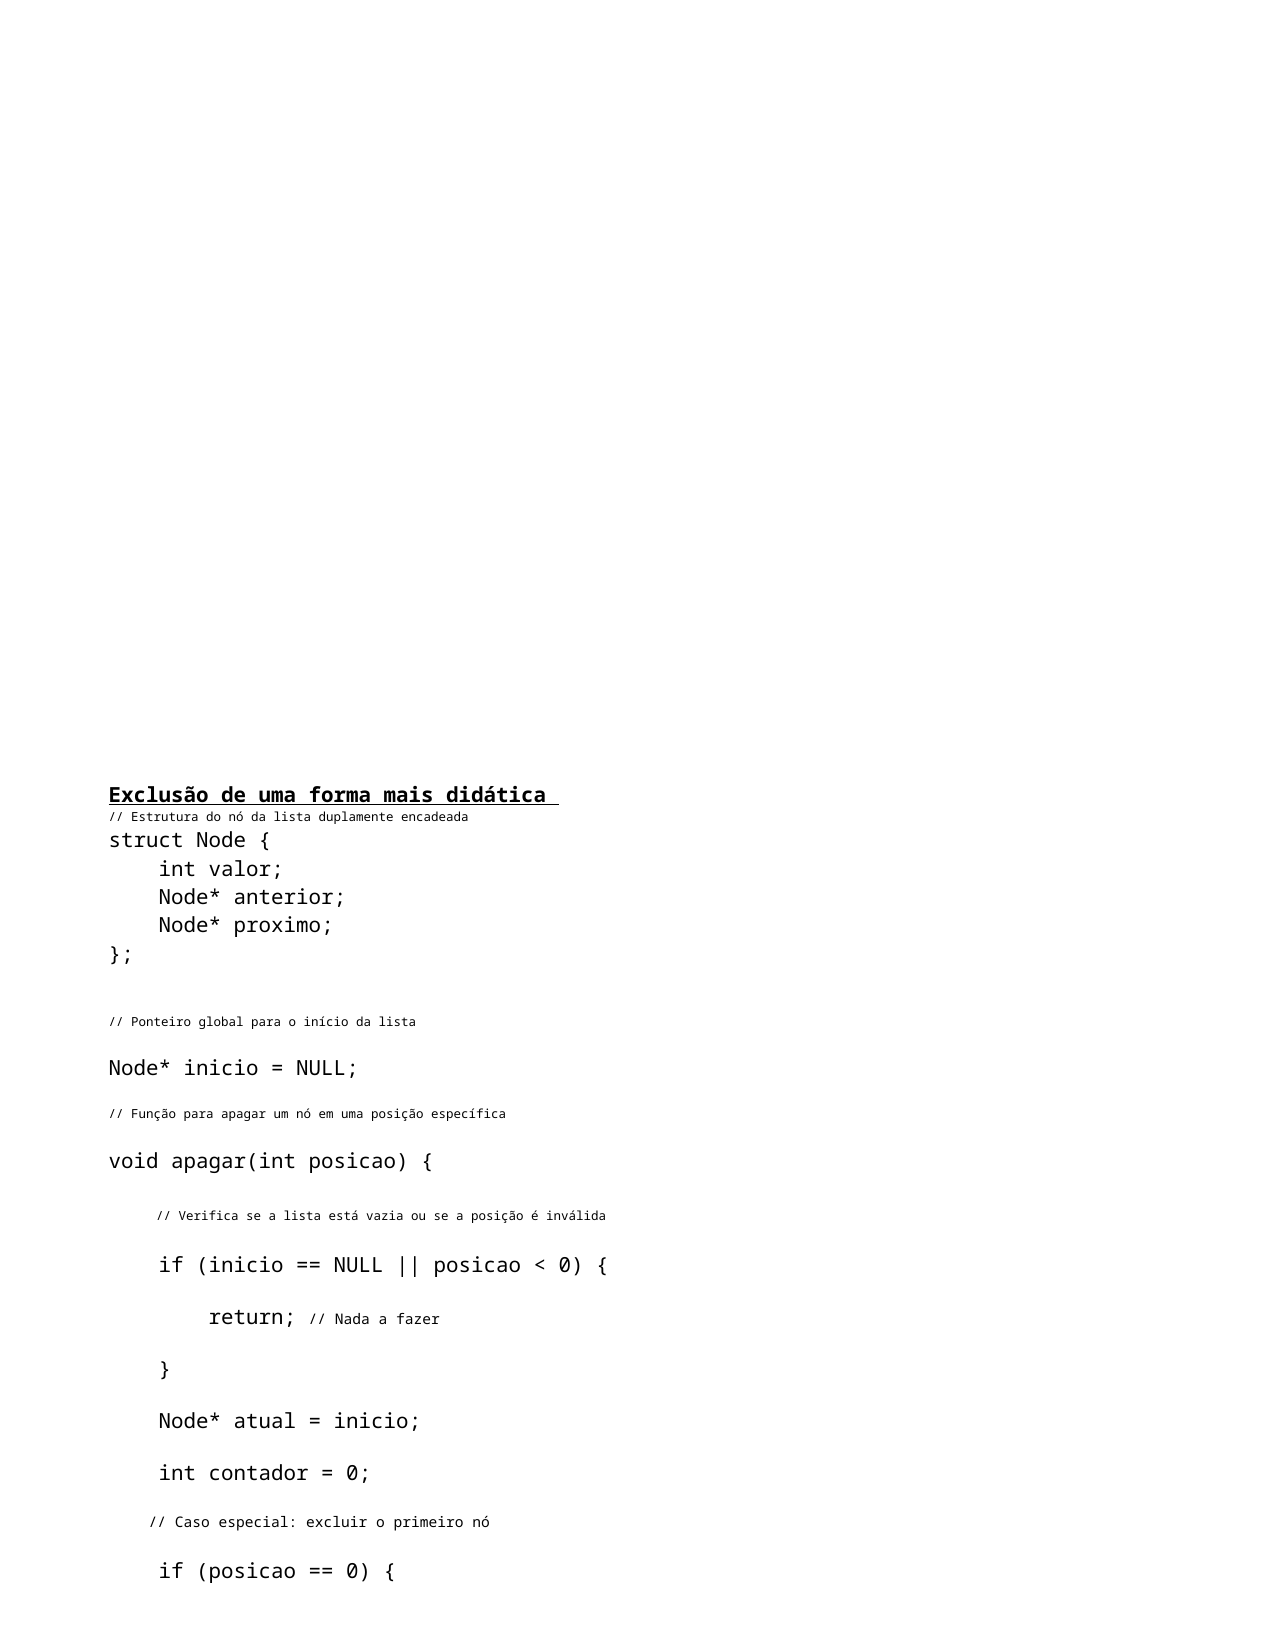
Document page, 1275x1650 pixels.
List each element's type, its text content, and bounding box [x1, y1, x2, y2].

text int valor; [108, 854, 1142, 882]
text // Função para apagar um nó em uma posição específica [108, 1106, 1142, 1123]
text // Caso especial: excluir o primeiro nó [108, 1510, 1142, 1533]
text struct Node { [108, 825, 1142, 854]
text int contador = 0; [108, 1458, 1142, 1486]
text // Verifica se a lista está vazia ou se a posição é inválida [108, 1198, 1142, 1227]
text } [108, 1354, 1142, 1382]
text // Ponteiro global para o início da lista [108, 1013, 1142, 1030]
text Node* atual = inicio; [108, 1406, 1142, 1434]
text Node* anterior; [108, 882, 1142, 911]
text if (posicao == 0) { [108, 1556, 1142, 1585]
text void apagar(int posicao) { [108, 1146, 1142, 1174]
text }; [108, 939, 1142, 967]
text Node* proximo; [108, 911, 1142, 939]
text Exclusão de uma forma mais didática [108, 780, 1142, 808]
text // Estrutura do nó da lista duplamente encadeada [108, 808, 1142, 825]
text Node* inicio = NULL; [108, 1053, 1142, 1082]
text return; // Nada a fazer [108, 1302, 1142, 1331]
text if (inicio == NULL || posicao < 0) { [108, 1250, 1142, 1278]
